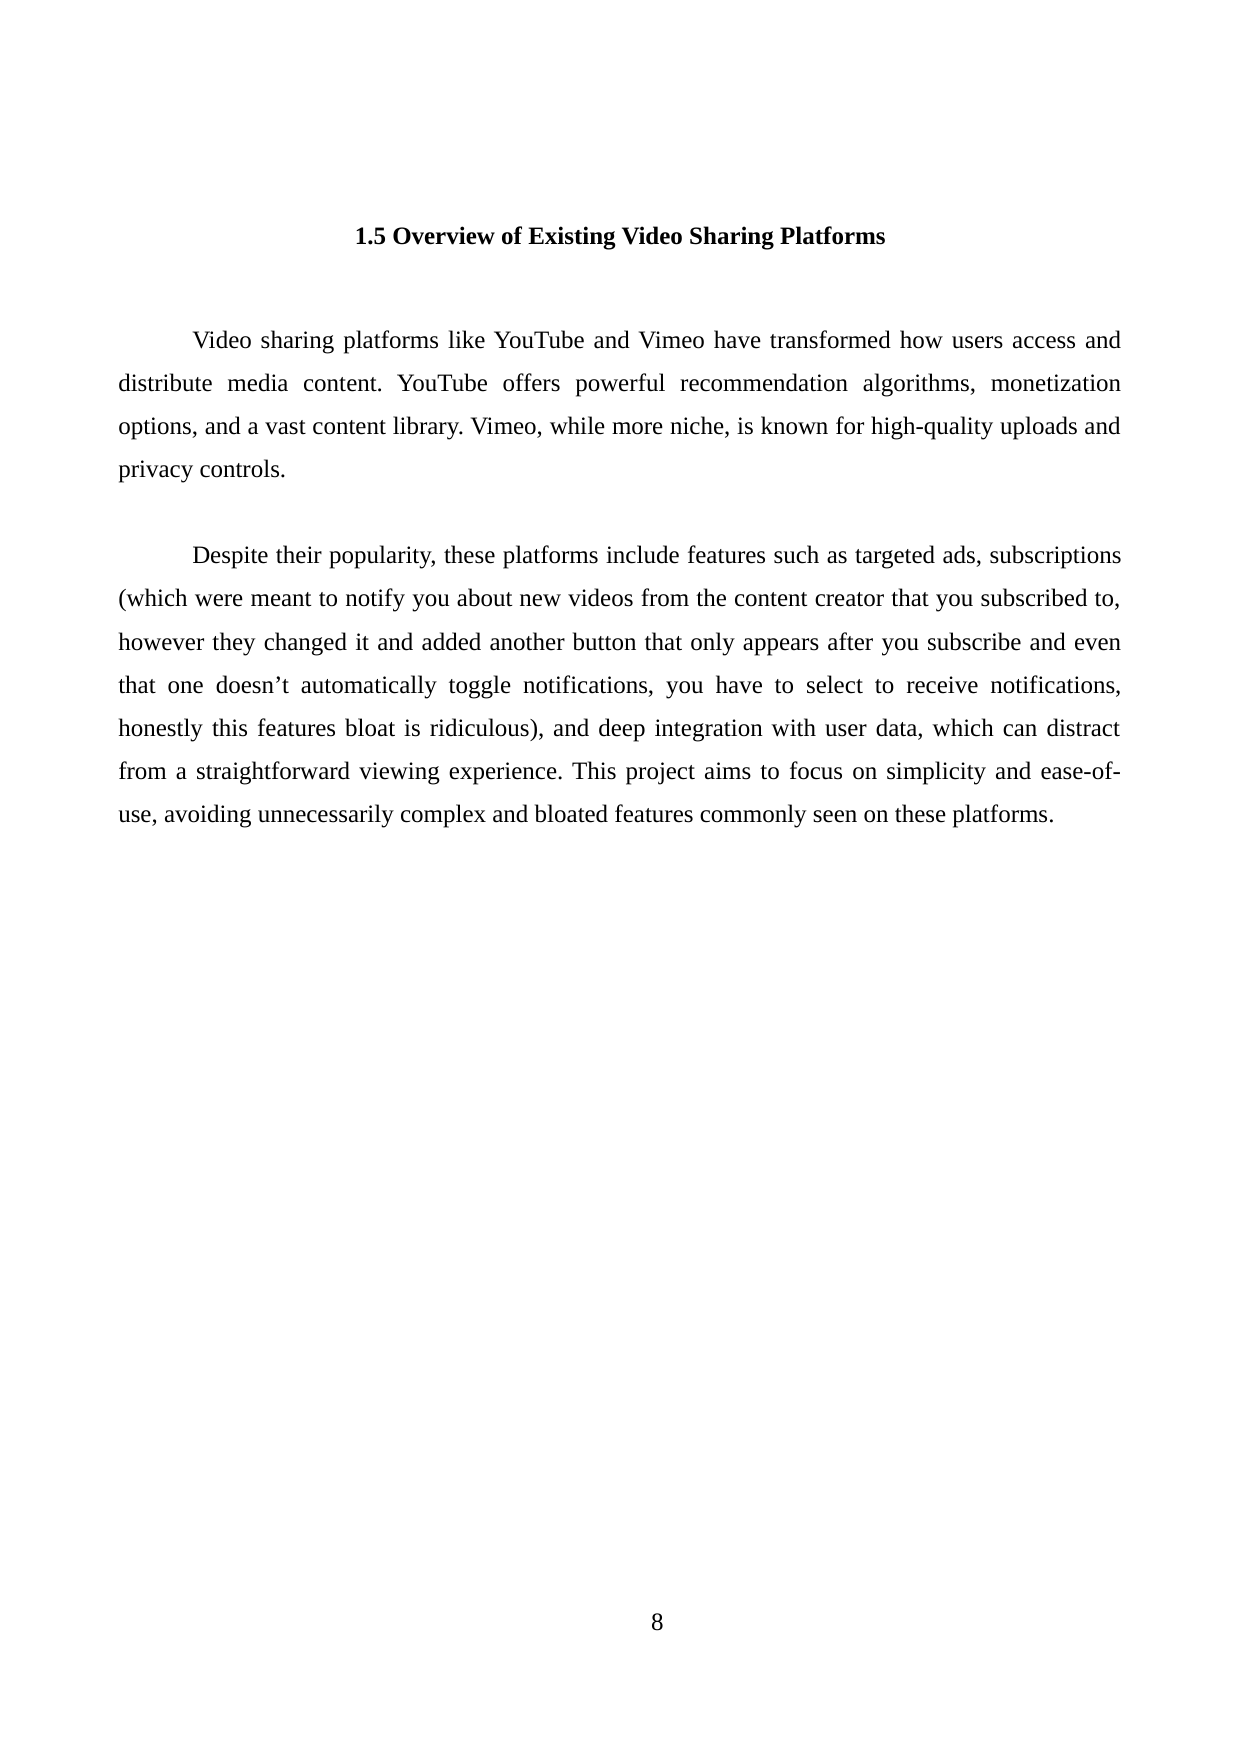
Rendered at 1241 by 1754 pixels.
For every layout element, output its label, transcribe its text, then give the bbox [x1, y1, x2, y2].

subtitle 1.5 Overview of Existing Video Sharing Platforms [118, 221, 1122, 250]
text Despite their popularity, these platforms include features such as targeted ads, subscriptions (which were meant to notify you about new videos from the content creator that you subscribed to, however they changed it and added another button that only appears after you subscribe and even that one doesn’t automatically toggle notifications, you have to select to receive notifications, honestly this features bloat is ridiculous), and deep integration with user data, which can distract from a straightforward viewing experience. This project aims to focus on simplicity and ease-of-use, avoiding unnecessarily complex and bloated features commonly seen on these platforms. [118, 540, 1122, 828]
text Video sharing platforms like YouTube and Vimeo have transformed how users access and distribute media content. YouTube offers powerful recommendation algorithms, monetization options, and a vast content library. Vimeo, while more niche, is known for high-quality uploads and privacy controls. [118, 325, 1122, 483]
